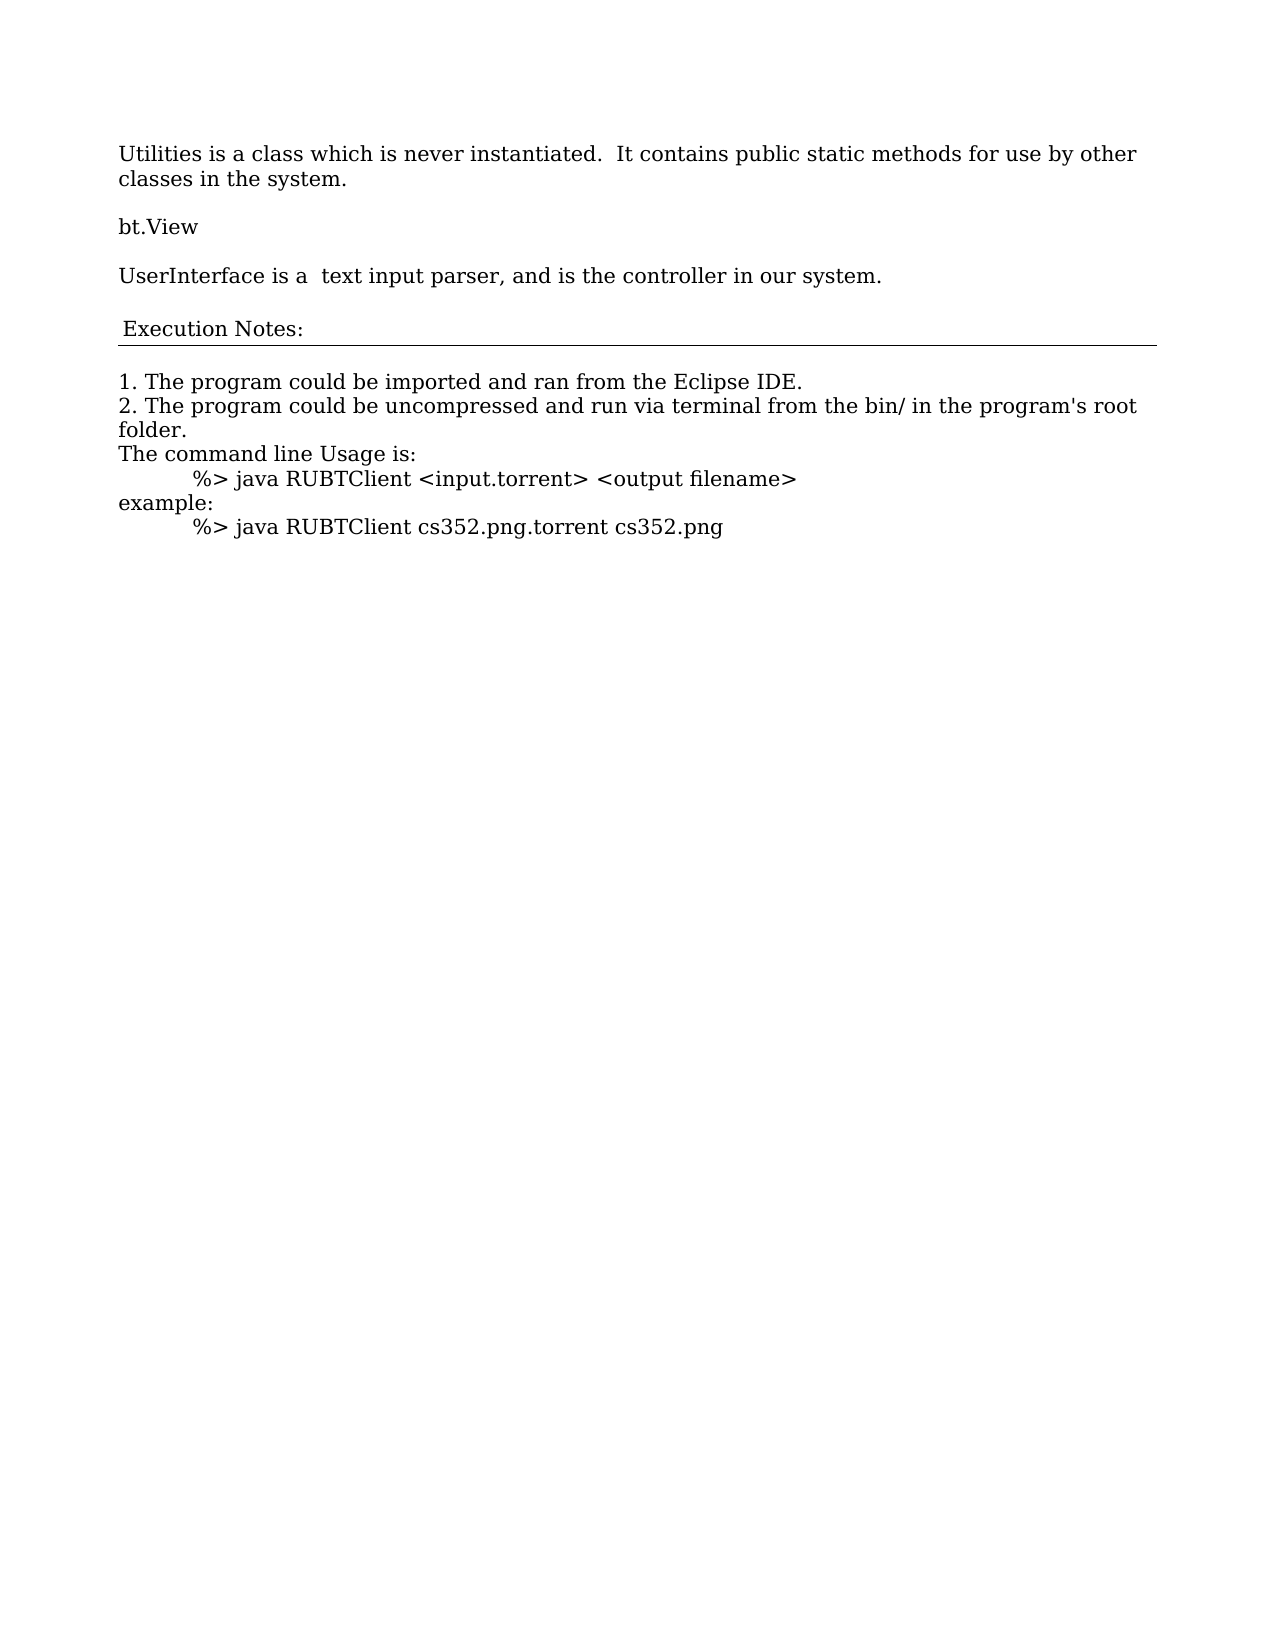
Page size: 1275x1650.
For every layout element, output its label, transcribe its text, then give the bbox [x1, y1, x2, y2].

text Execution Notes: [118, 312, 1157, 345]
text bt.View [118, 215, 1157, 239]
text UserInterface is a text input parser, and is the controller in our system. [118, 264, 1157, 288]
text 2. The program could be uncompressed and run via terminal from the bin/ in the program's root folder. [118, 394, 1157, 442]
text example: [118, 491, 1157, 515]
text 1. The program could be imported and ran from the Eclipse IDE. [118, 370, 1157, 394]
text %> java RUBTClient cs352.png.torrent cs352.png [118, 515, 1157, 539]
text %> java RUBTClient <input.torrent> <output filename> [118, 467, 1157, 491]
text Utilities is a class which is never instantiated. It contains public static methods for use by other classes in the system. [118, 142, 1157, 191]
text The command line Usage is: [118, 442, 1157, 467]
